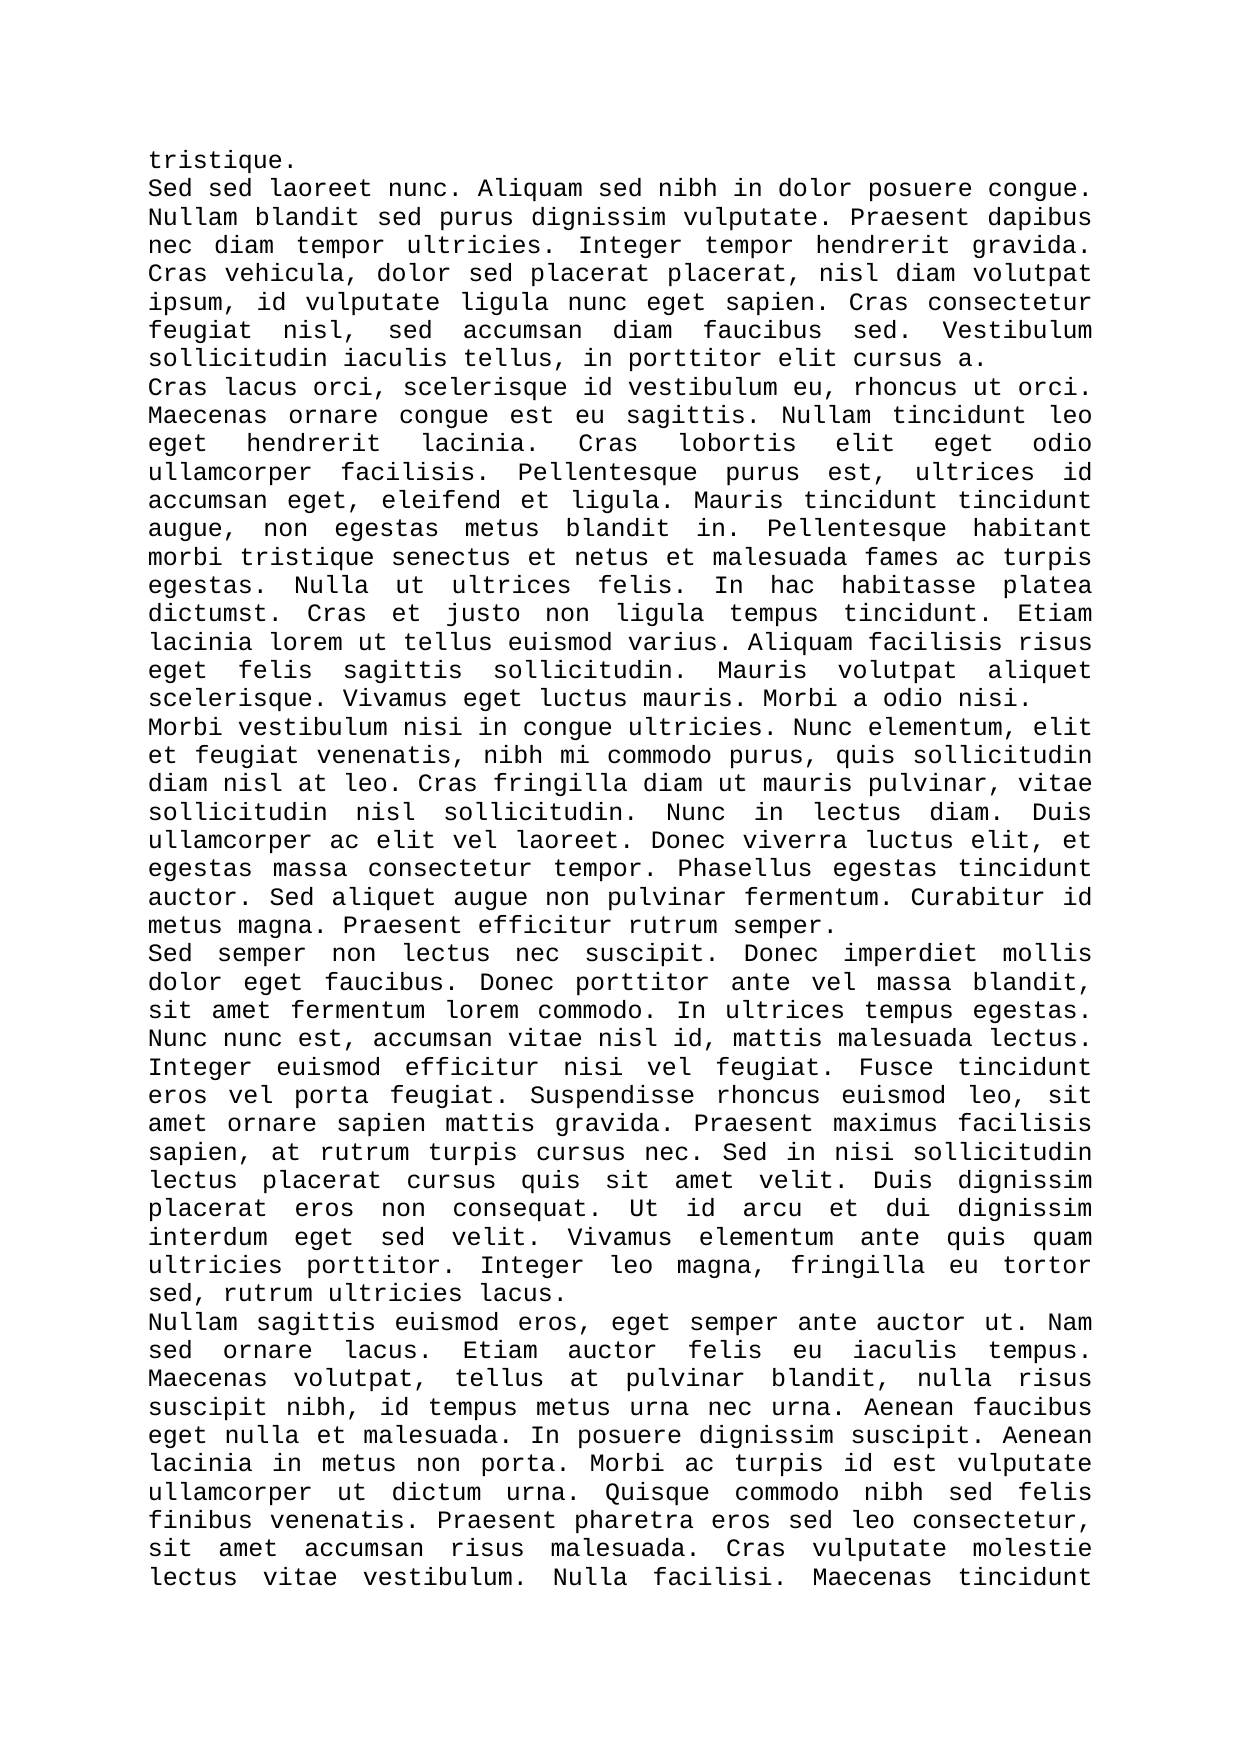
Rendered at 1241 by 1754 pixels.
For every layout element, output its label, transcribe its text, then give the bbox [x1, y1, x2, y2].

text Cras lacus orci, scelerisque id vestibulum eu, rhoncus ut orci. Maecenas ornare congue est eu sagittis. Nullam tincidunt leo eget hendrerit lacinia. Cras lobortis elit eget odio ullamcorper facilisis. Pellentesque purus est, ultrices id accumsan eget, eleifend et ligula. Mauris tincidunt tincidunt augue, non egestas metus blandit in. Pellentesque habitant morbi tristique senectus et netus et malesuada fames ac turpis egestas. Nulla ut ultrices felis. In hac habitasse platea dictumst. Cras et justo non ligula tempus tincidunt. Etiam lacinia lorem ut tellus euismod varius. Aliquam facilisis risus eget felis sagittis sollicitudin. Mauris volutpat aliquet scelerisque. Vivamus eget luctus mauris. Morbi a odio nisi. [148, 374, 1093, 714]
text tristique. [148, 148, 1093, 176]
text Nullam sagittis euismod eros, eget semper ante auctor ut. Nam sed ornare lacus. Etiam auctor felis eu iaculis tempus. Maecenas volutpat, tellus at pulvinar blandit, nulla risus suscipit nibh, id tempus metus urna nec urna. Aenean faucibus eget nulla et malesuada. In posuere dignissim suscipit. Aenean lacinia in metus non porta. Morbi ac turpis id est vulputate ullamcorper ut dictum urna. Quisque commodo nibh sed felis finibus venenatis. Praesent pharetra eros sed leo consectetur, sit amet accumsan risus malesuada. Cras vulputate molestie lectus vitae vestibulum. Nulla facilisi. Maecenas tincidunt [148, 1309, 1093, 1593]
text Morbi vestibulum nisi in congue ultricies. Nunc elementum, elit et feugiat venenatis, nibh mi commodo purus, quis sollicitudin diam nisl at leo. Cras fringilla diam ut mauris pulvinar, vitae sollicitudin nisl sollicitudin. Nunc in lectus diam. Duis ullamcorper ac elit vel laoreet. Donec viverra luctus elit, et egestas massa consectetur tempor. Phasellus egestas tincidunt auctor. Sed aliquet augue non pulvinar fermentum. Curabitur id metus magna. Praesent efficitur rutrum semper. [148, 714, 1093, 941]
text Sed semper non lectus nec suscipit. Donec imperdiet mollis dolor eget faucibus. Donec porttitor ante vel massa blandit, sit amet fermentum lorem commodo. In ultrices tempus egestas. Nunc nunc est, accumsan vitae nisl id, mattis malesuada lectus. Integer euismod efficitur nisi vel feugiat. Fusce tincidunt eros vel porta feugiat. Suspendisse rhoncus euismod leo, sit amet ornare sapien mattis gravida. Praesent maximus facilisis sapien, at rutrum turpis cursus nec. Sed in nisi sollicitudin lectus placerat cursus quis sit amet velit. Duis dignissim placerat eros non consequat. Ut id arcu et dui dignissim interdum eget sed velit. Vivamus elementum ante quis quam ultricies porttitor. Integer leo magna, fringilla eu tortor sed, rutrum ultricies lacus. [148, 941, 1093, 1309]
text Sed sed laoreet nunc. Aliquam sed nibh in dolor posuere congue. Nullam blandit sed purus dignissim vulputate. Praesent dapibus nec diam tempor ultricies. Integer tempor hendrerit gravida. Cras vehicula, dolor sed placerat placerat, nisl diam volutpat ipsum, id vulputate ligula nunc eget sapien. Cras consectetur feugiat nisl, sed accumsan diam faucibus sed. Vestibulum sollicitudin iaculis tellus, in porttitor elit cursus a. [148, 176, 1093, 374]
